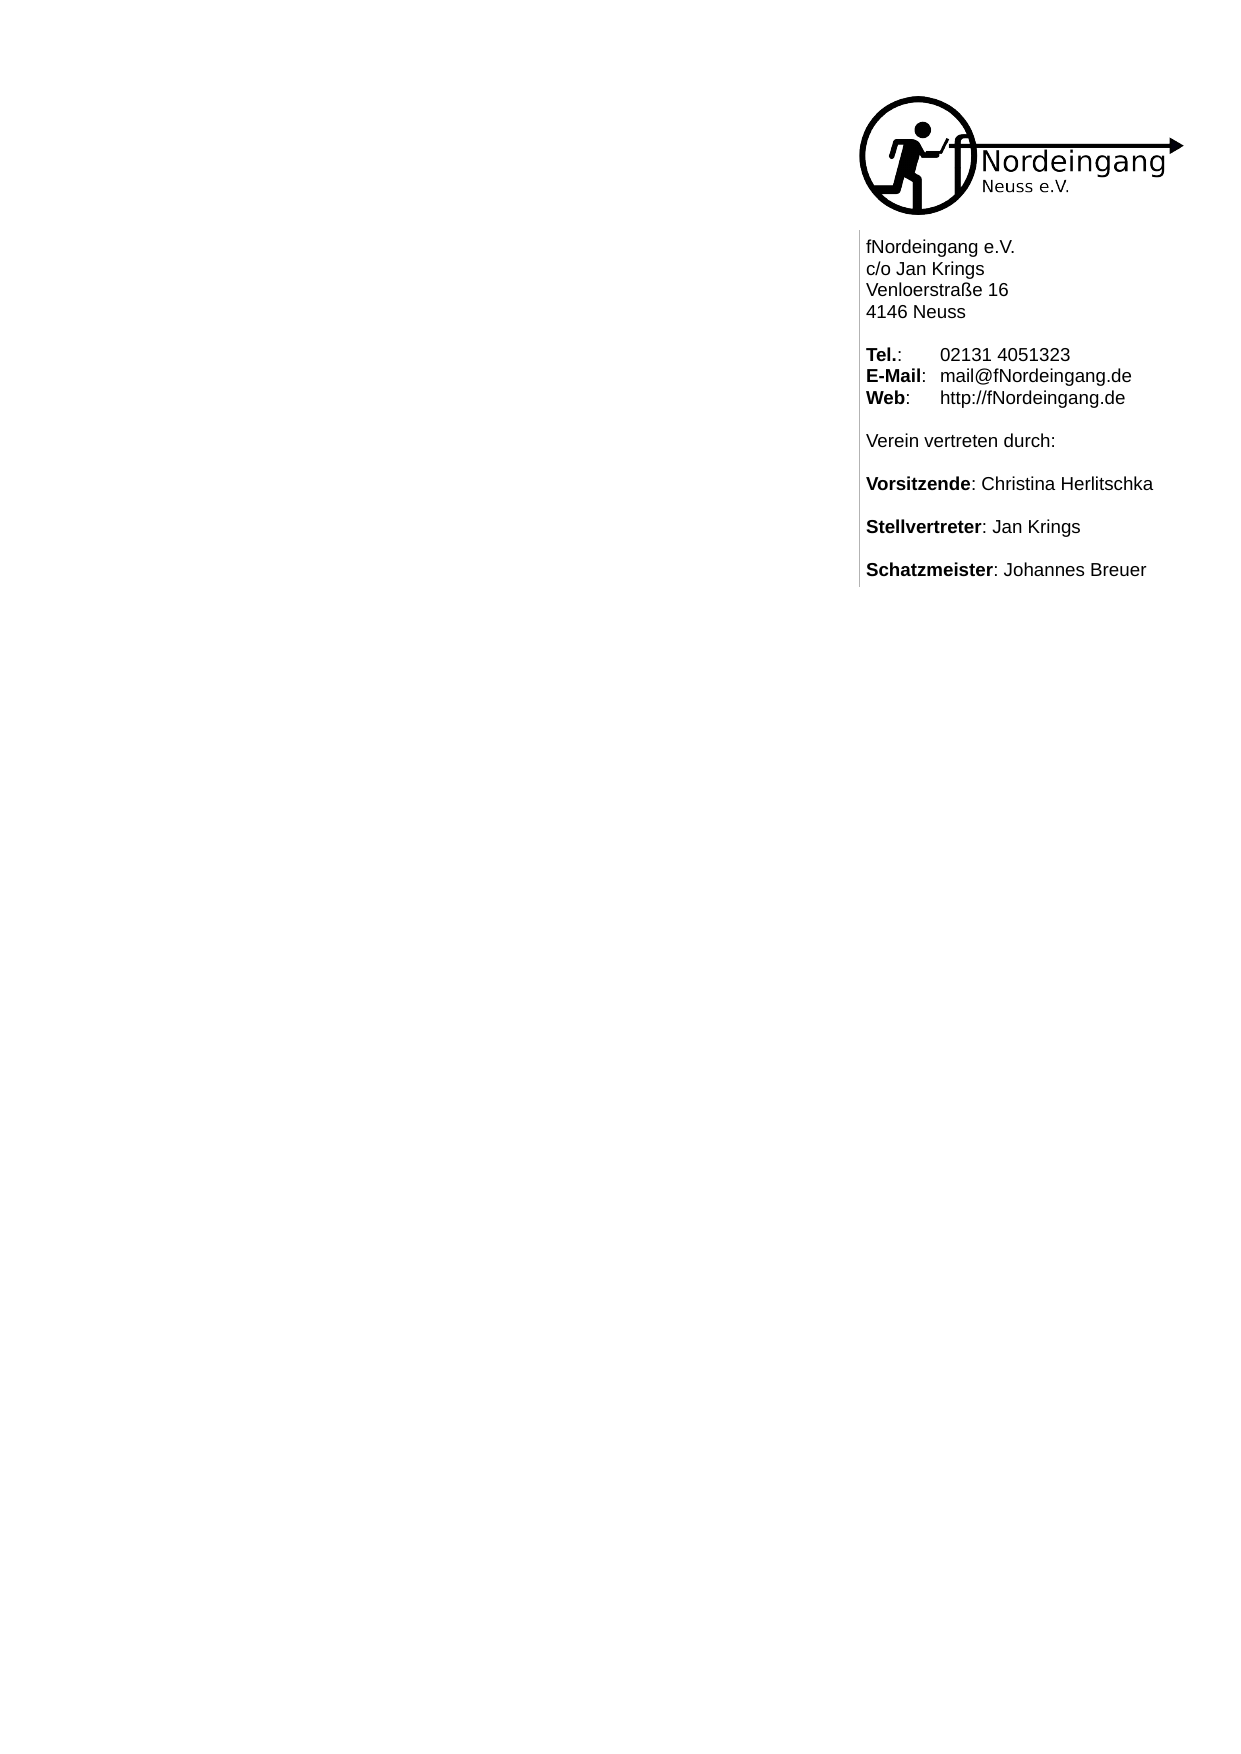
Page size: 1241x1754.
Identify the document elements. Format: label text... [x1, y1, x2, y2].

text Vorsitzende: Christina Herlitschka [866, 473, 1189, 494]
text E-Mail: mail@fNordeingang.de [866, 365, 1189, 387]
text Web: http://fNordeingang.de [866, 387, 1189, 408]
text fNordeingang e.V. [866, 236, 1189, 257]
text 4146 Neuss [866, 301, 1189, 322]
text Tel.: 02131 4051323 [866, 344, 1189, 365]
text Schatzmeister: Johannes Breuer [866, 559, 1189, 581]
text c/o Jan Krings [866, 257, 1189, 279]
text Venloerstraße 16 [866, 279, 1189, 301]
picture [859, 96, 1184, 215]
text Stellvertreter: Jan Krings [866, 516, 1189, 538]
text Verein vertreten durch: [866, 430, 1189, 451]
